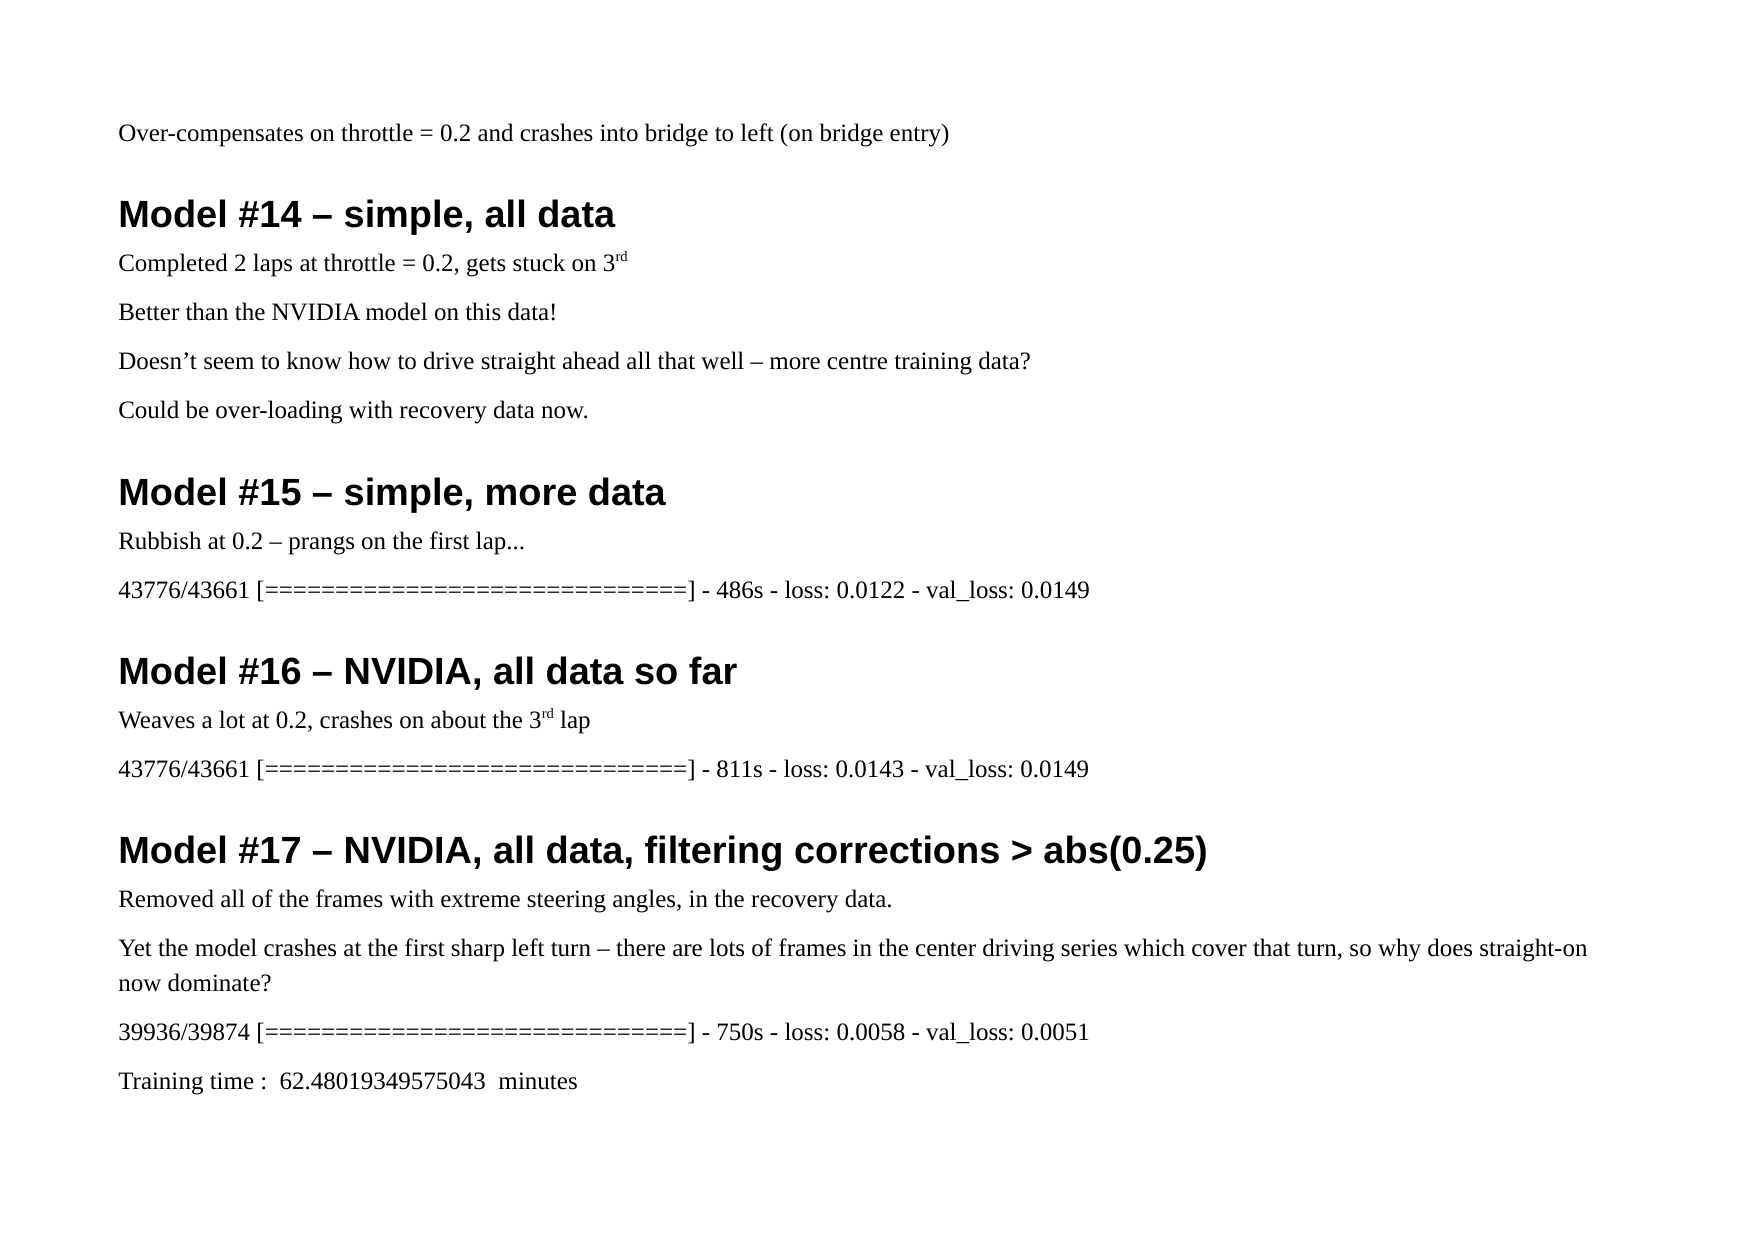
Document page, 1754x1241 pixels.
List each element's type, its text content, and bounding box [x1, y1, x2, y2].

text Could be over-loading with recovery data now. [118, 396, 1636, 424]
text Better than the NVIDIA model on this data! [118, 297, 1636, 326]
subtitle Model #17 – NVIDIA, all data, filtering corrections > abs(0.25) [118, 828, 1636, 872]
text Doesn’t seem to know how to drive straight ahead all that well – more centre training data? [118, 346, 1636, 375]
text Over-compensates on throttle = 0.2 and crashes into bridge to left (on bridge entry) [118, 118, 1636, 147]
subtitle Model #16 – NVIDIA, all data so far [118, 649, 1636, 692]
text Removed all of the frames with extreme steering angles, in the recovery data. [118, 884, 1636, 913]
text 43776/43661 [==============================] - 486s - loss: 0.0122 - val_loss: 0.0149 [118, 575, 1636, 603]
subtitle Model #14 – simple, all data [118, 192, 1636, 236]
text 43776/43661 [==============================] - 811s - loss: 0.0143 - val_loss: 0.0149 [118, 754, 1636, 783]
text Yet the model crashes at the first sharp left turn – there are lots of frames in the center driving series which cover that turn, so why does straight-on now dominate? [118, 933, 1636, 997]
text Rubbish at 0.2 – prangs on the first lap... [118, 526, 1636, 554]
text Training time : 62.48019349575043 minutes [118, 1066, 1636, 1095]
text Completed 2 laps at throttle = 0.2, gets stuck on 3rd [118, 248, 1636, 277]
text Weaves a lot at 0.2, crashes on about the 3rd lap [118, 705, 1636, 734]
text 39936/39874 [==============================] - 750s - loss: 0.0058 - val_loss: 0.0051 [118, 1017, 1636, 1046]
subtitle Model #15 – simple, more data [118, 469, 1636, 513]
